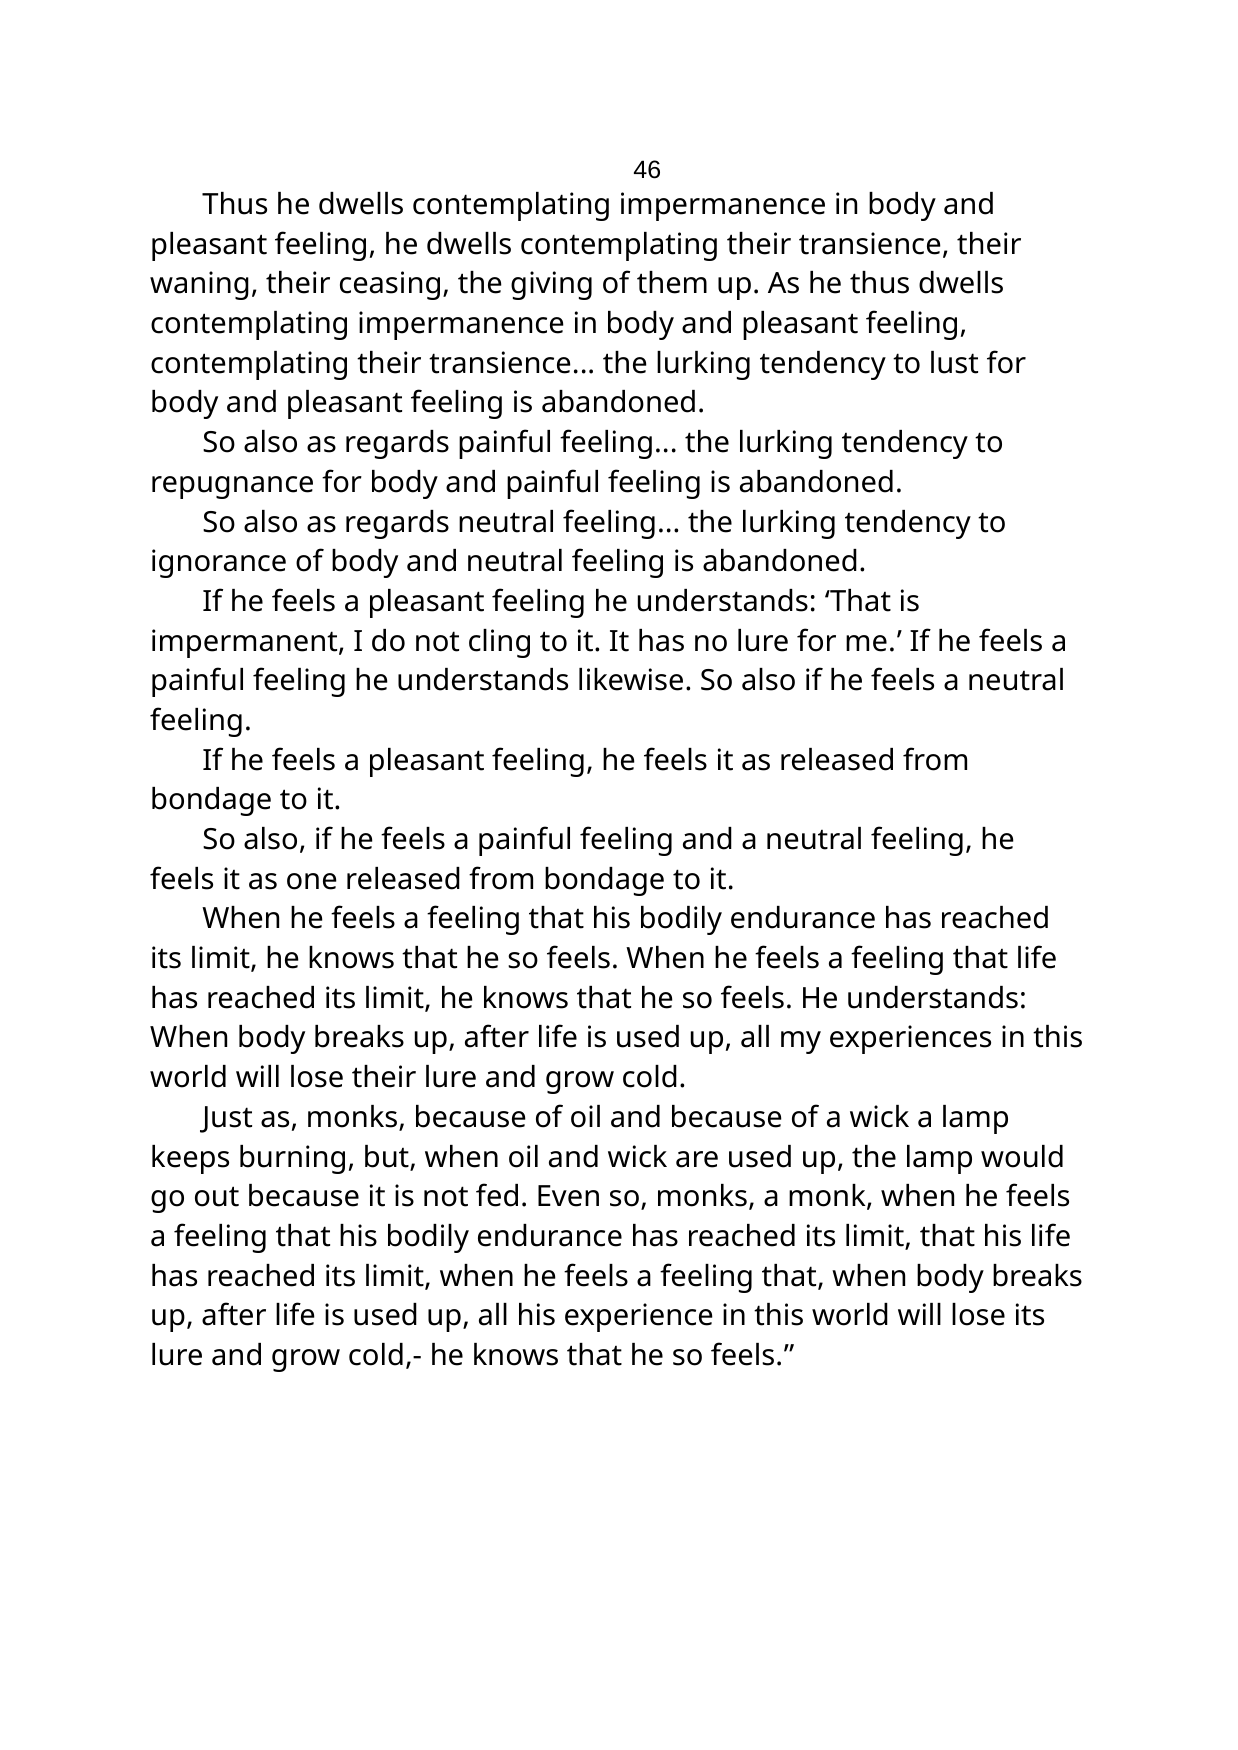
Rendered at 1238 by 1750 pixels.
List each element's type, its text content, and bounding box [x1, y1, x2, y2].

text So also as regards neutral feeling... the lurking tendency to ignorance of body and neutral feeling is abandoned. [150, 501, 1087, 580]
text If he feels a pleasant feeling, he feels it as released from bondage to it. [150, 739, 1087, 818]
text So also as regards painful feeling... the lurking tendency to repugnance for body and painful feeling is abandoned. [150, 421, 1087, 501]
text Thus he dwells contemplating impermanence in body and pleasant feeling, he dwells contemplating their transience, their waning, their ceasing, the giving of them up. As he thus dwells contemplating impermanence in body and pleasant feeling, contemplating their transience... the lurking tendency to lust for body and pleasant feeling is abandoned. [150, 183, 1087, 421]
text When he feels a feeling that his bodily endurance has reached its limit, he knows that he so feels. When he feels a feeling that life has reached its limit, he knows that he so feels. He understands: When body breaks up, after life is used up, all my experiences in this world will lose their lure and grow cold. [150, 898, 1087, 1096]
text So also, if he feels a painful feeling and a neutral feeling, he feels it as one released from bondage to it. [150, 818, 1087, 898]
text Just as, monks, because of oil and because of a wick a lamp keeps burning, but, when oil and wick are used up, the lamp would go out because it is not fed. Even so, monks, a monk, when he feels a feeling that his bodily endurance has reached its limit, that his life has reached its limit, when he feels a feeling that, when body breaks up, after life is used up, all his experience in this world will lose its lure and grow cold,- he knows that he so feels.” [150, 1096, 1087, 1374]
text If he feels a pleasant feeling he understands: ‘That is impermanent, I do not cling to it. It has no lure for me.’ If he feels a painful feeling he understands likewise. So also if he feels a neutral feeling. [150, 580, 1087, 739]
